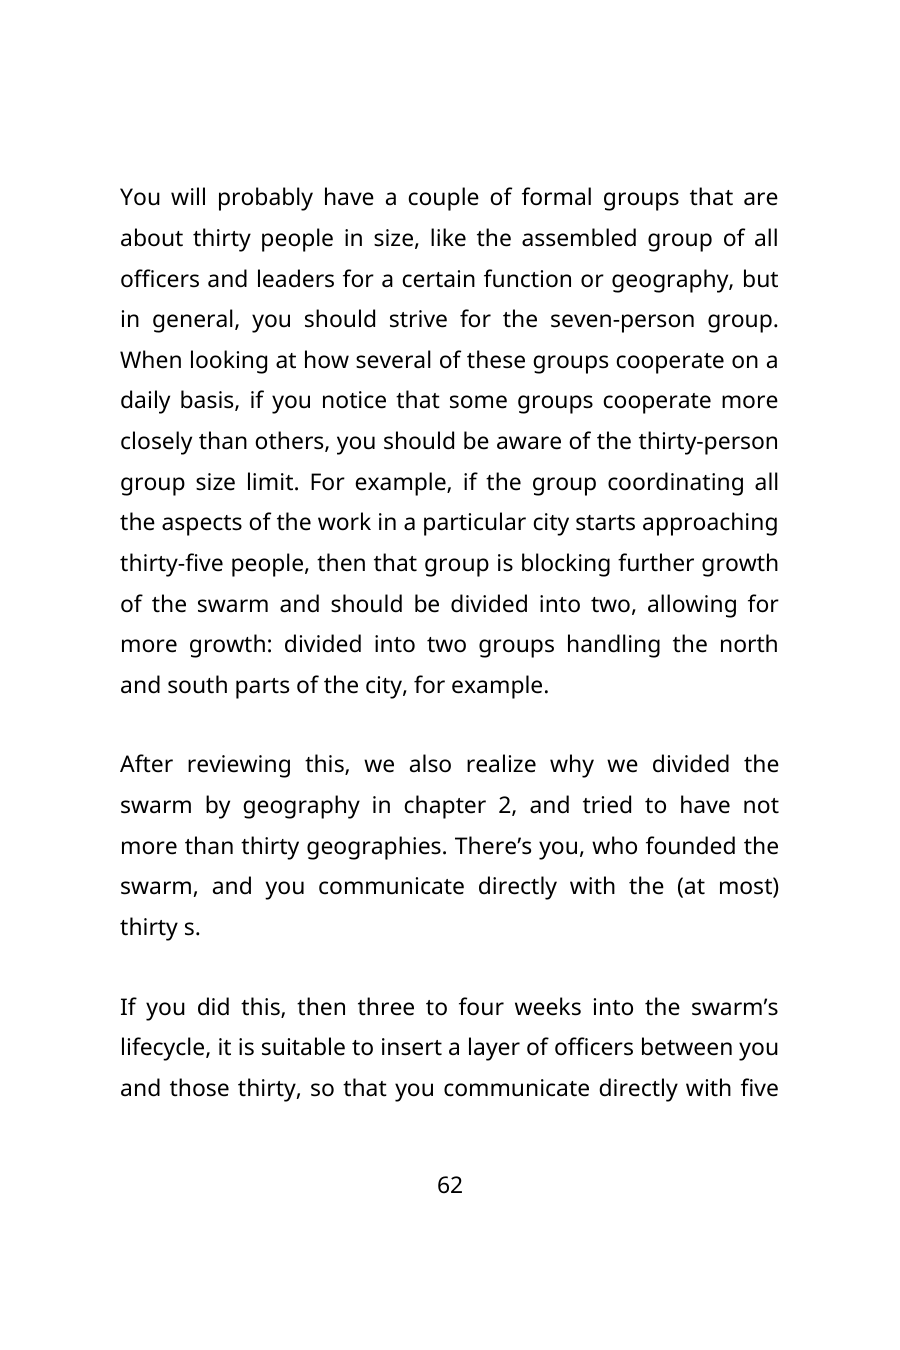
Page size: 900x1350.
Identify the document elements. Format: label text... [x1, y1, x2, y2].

text You will probably have a couple of formal groups that are about thirty people in size, like the assembled group of all officers and leaders for a certain function or geography, but in general, you should strive for the seven-person group. When looking at how several of these groups cooperate on a daily basis, if you notice that some groups cooperate more closely than others, you should be aware of the thirty-person group size limit. For example, if the group coordinating all the aspects of the work in a particular city starts approaching thirty-five people, then that group is blocking further growth of the swarm and should be divided into two, allowing for more growth: divided into two groups handling the north and south parts of the city, for example. [120, 181, 780, 700]
text After reviewing this, we also realize why we divided the swarm by geography in chapter 2, and tried to have not more than thirty geographies. There’s you, who founded the swarm, and you communicate directly with the (at most) thirty s. [120, 748, 780, 942]
text If you did this, then three to four weeks into the swarm’s lifecycle, it is suitable to insert a layer of officers between you and those thirty, so that you communicate directly with five [120, 990, 780, 1103]
